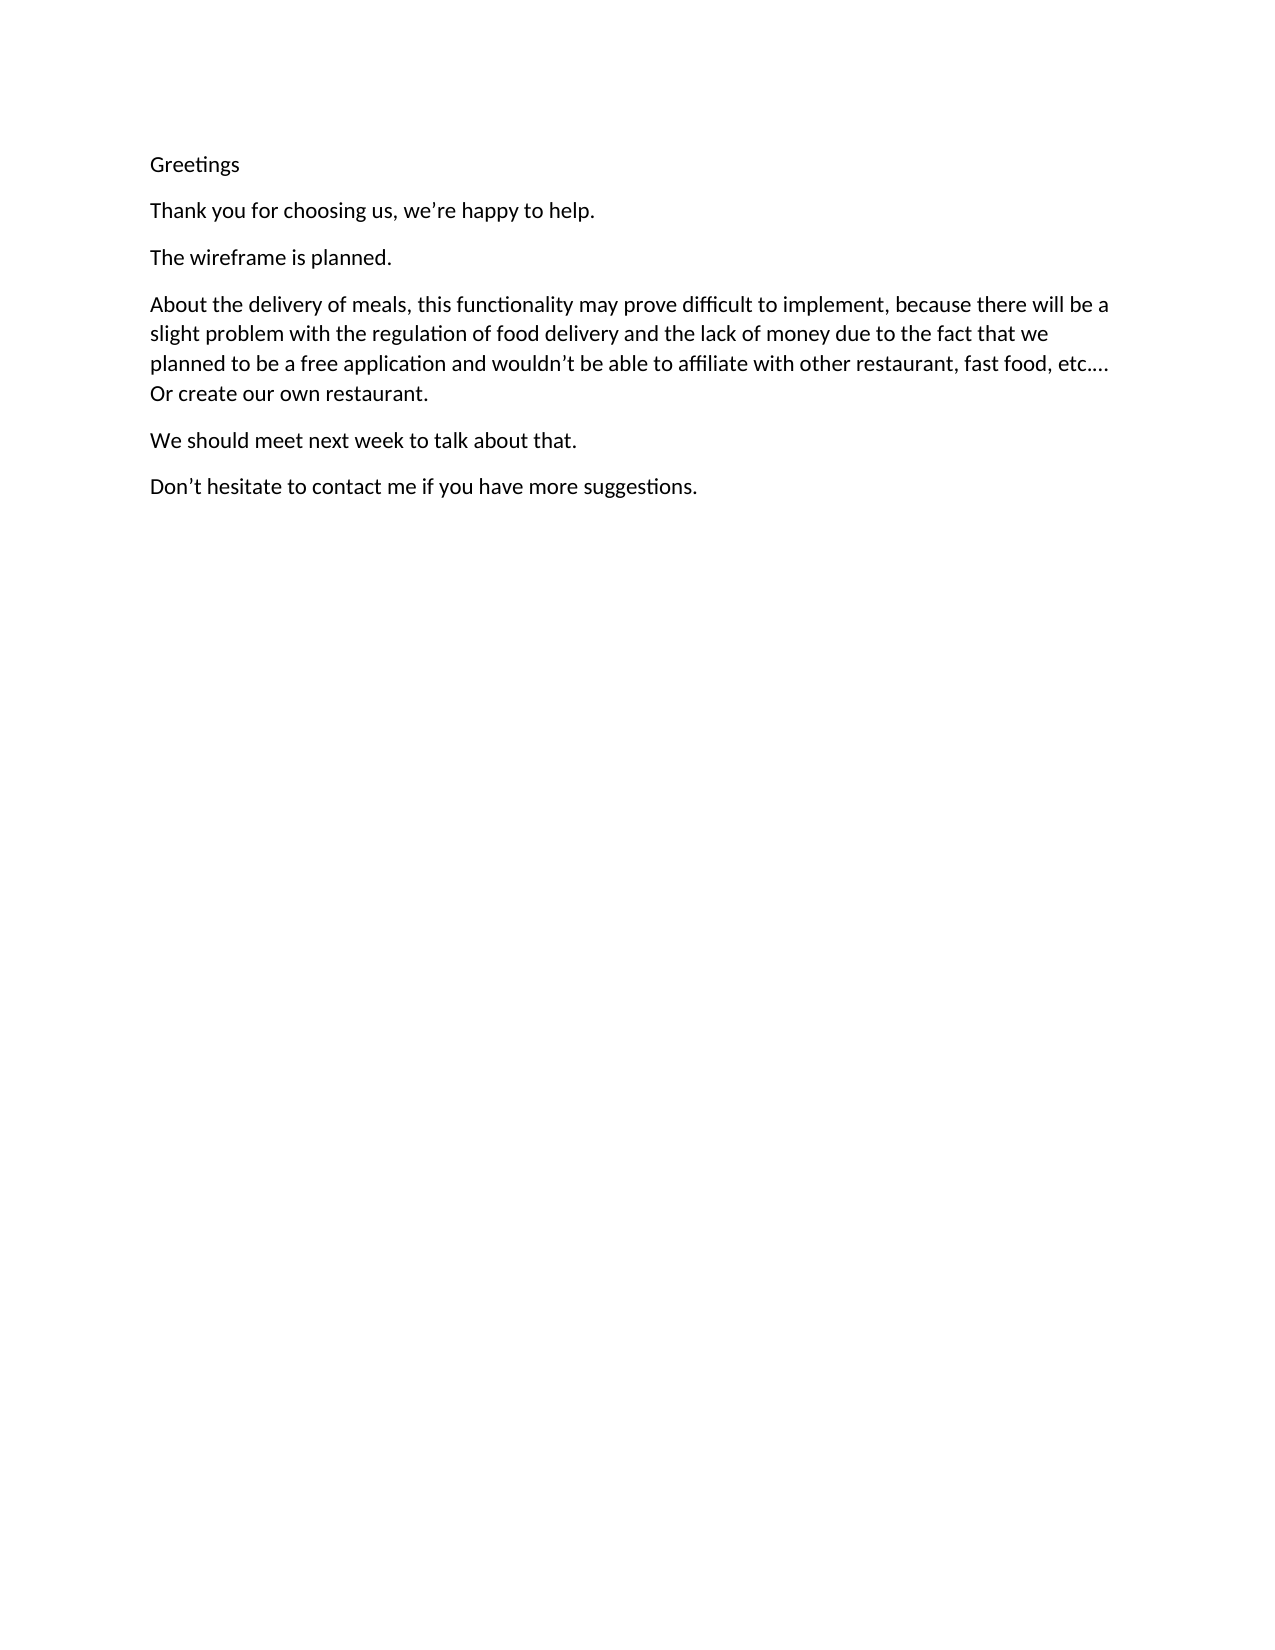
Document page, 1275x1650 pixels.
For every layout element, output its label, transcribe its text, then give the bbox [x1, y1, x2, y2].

text Don’t hesitate to contact me if you have more suggestions. [150, 472, 1125, 501]
text Thank you for choosing us, we’re happy to help. [150, 197, 1125, 224]
text We should meet next week to talk about that. [150, 426, 1125, 454]
text About the delivery of meals, this functionality may prove difficult to implement, because there will be a slight problem with the regulation of food delivery and the lack of money due to the fact that we planned to be a free application and wouldn’t be able to affiliate with other restaurant, fast food, etc.… Or create our own restaurant. [150, 290, 1125, 407]
text Greetings [150, 150, 1125, 178]
text The wireframe is planned. [150, 243, 1125, 271]
